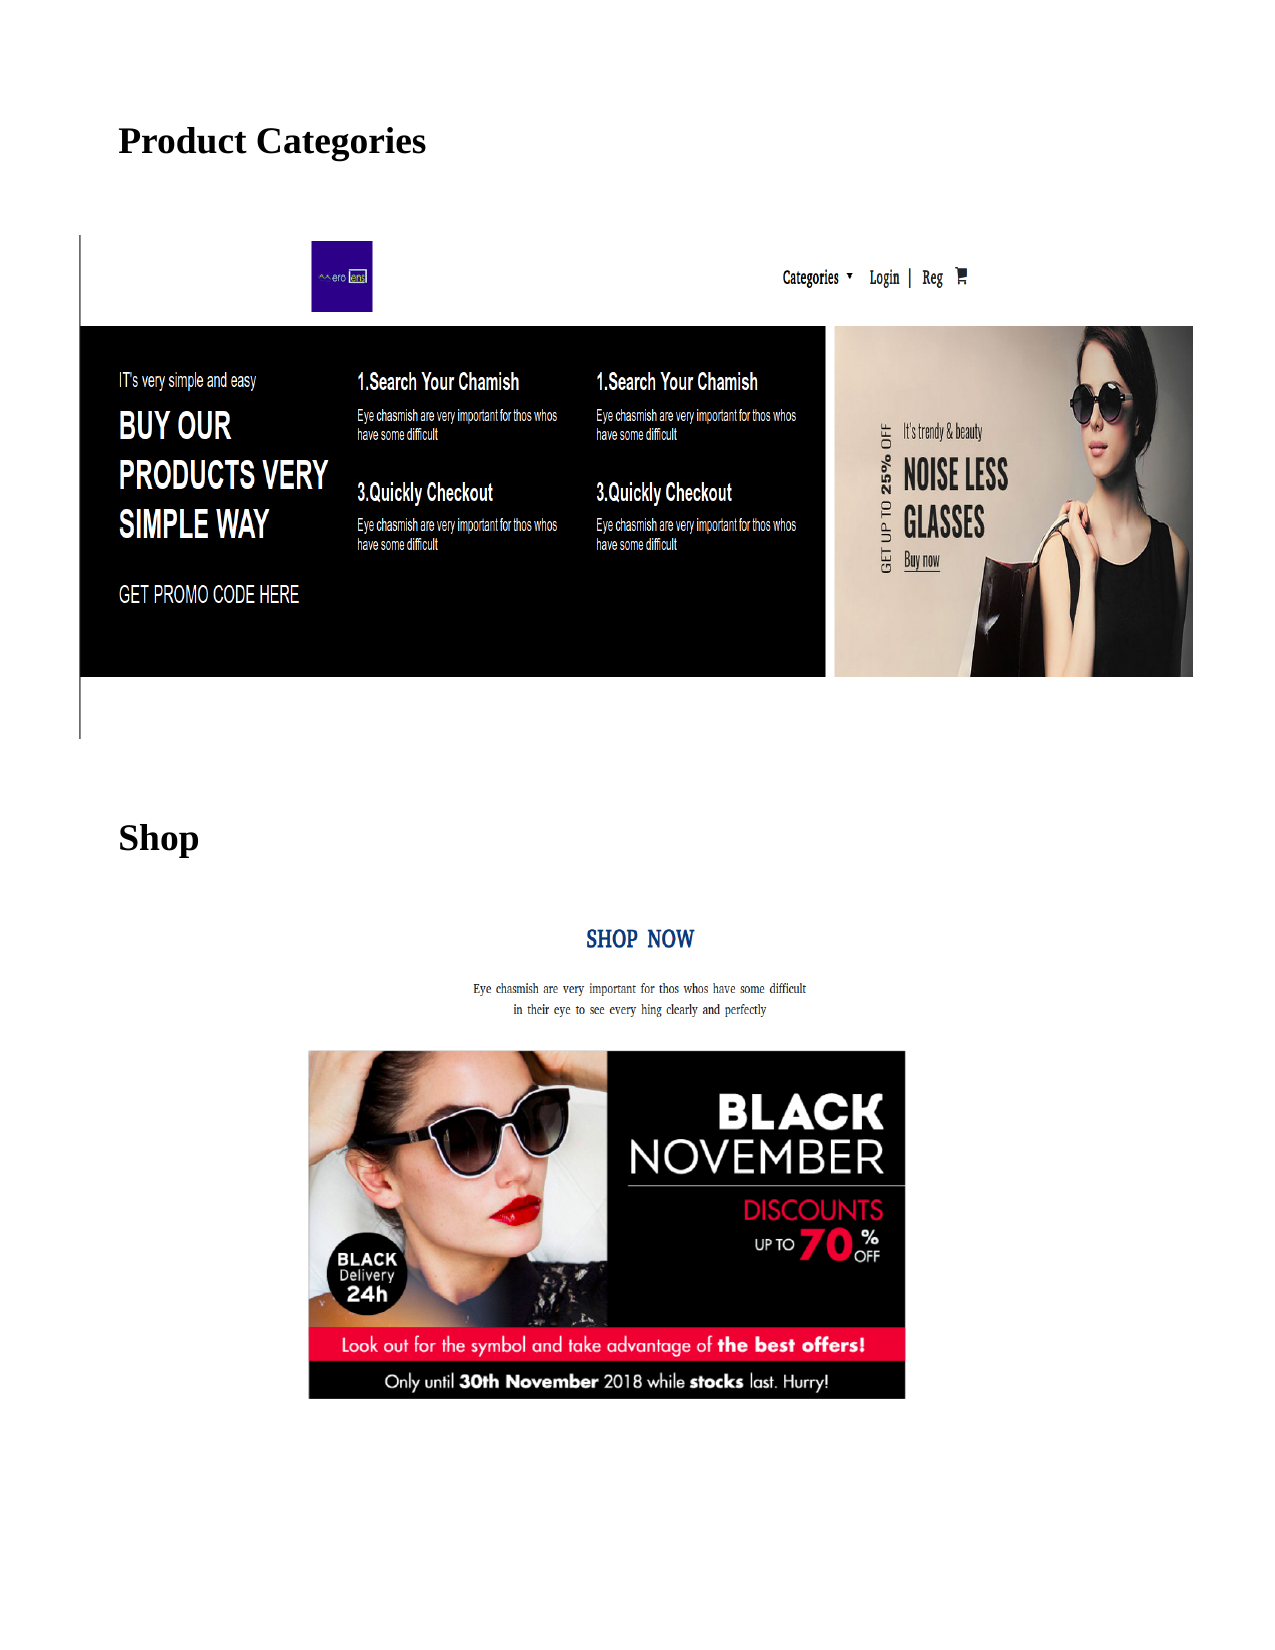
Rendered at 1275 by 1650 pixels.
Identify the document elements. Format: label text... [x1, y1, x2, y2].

text Shop [118, 815, 1157, 858]
picture [79, 235, 1196, 739]
picture [91, 910, 1185, 1436]
text Product Categories [118, 118, 1157, 161]
